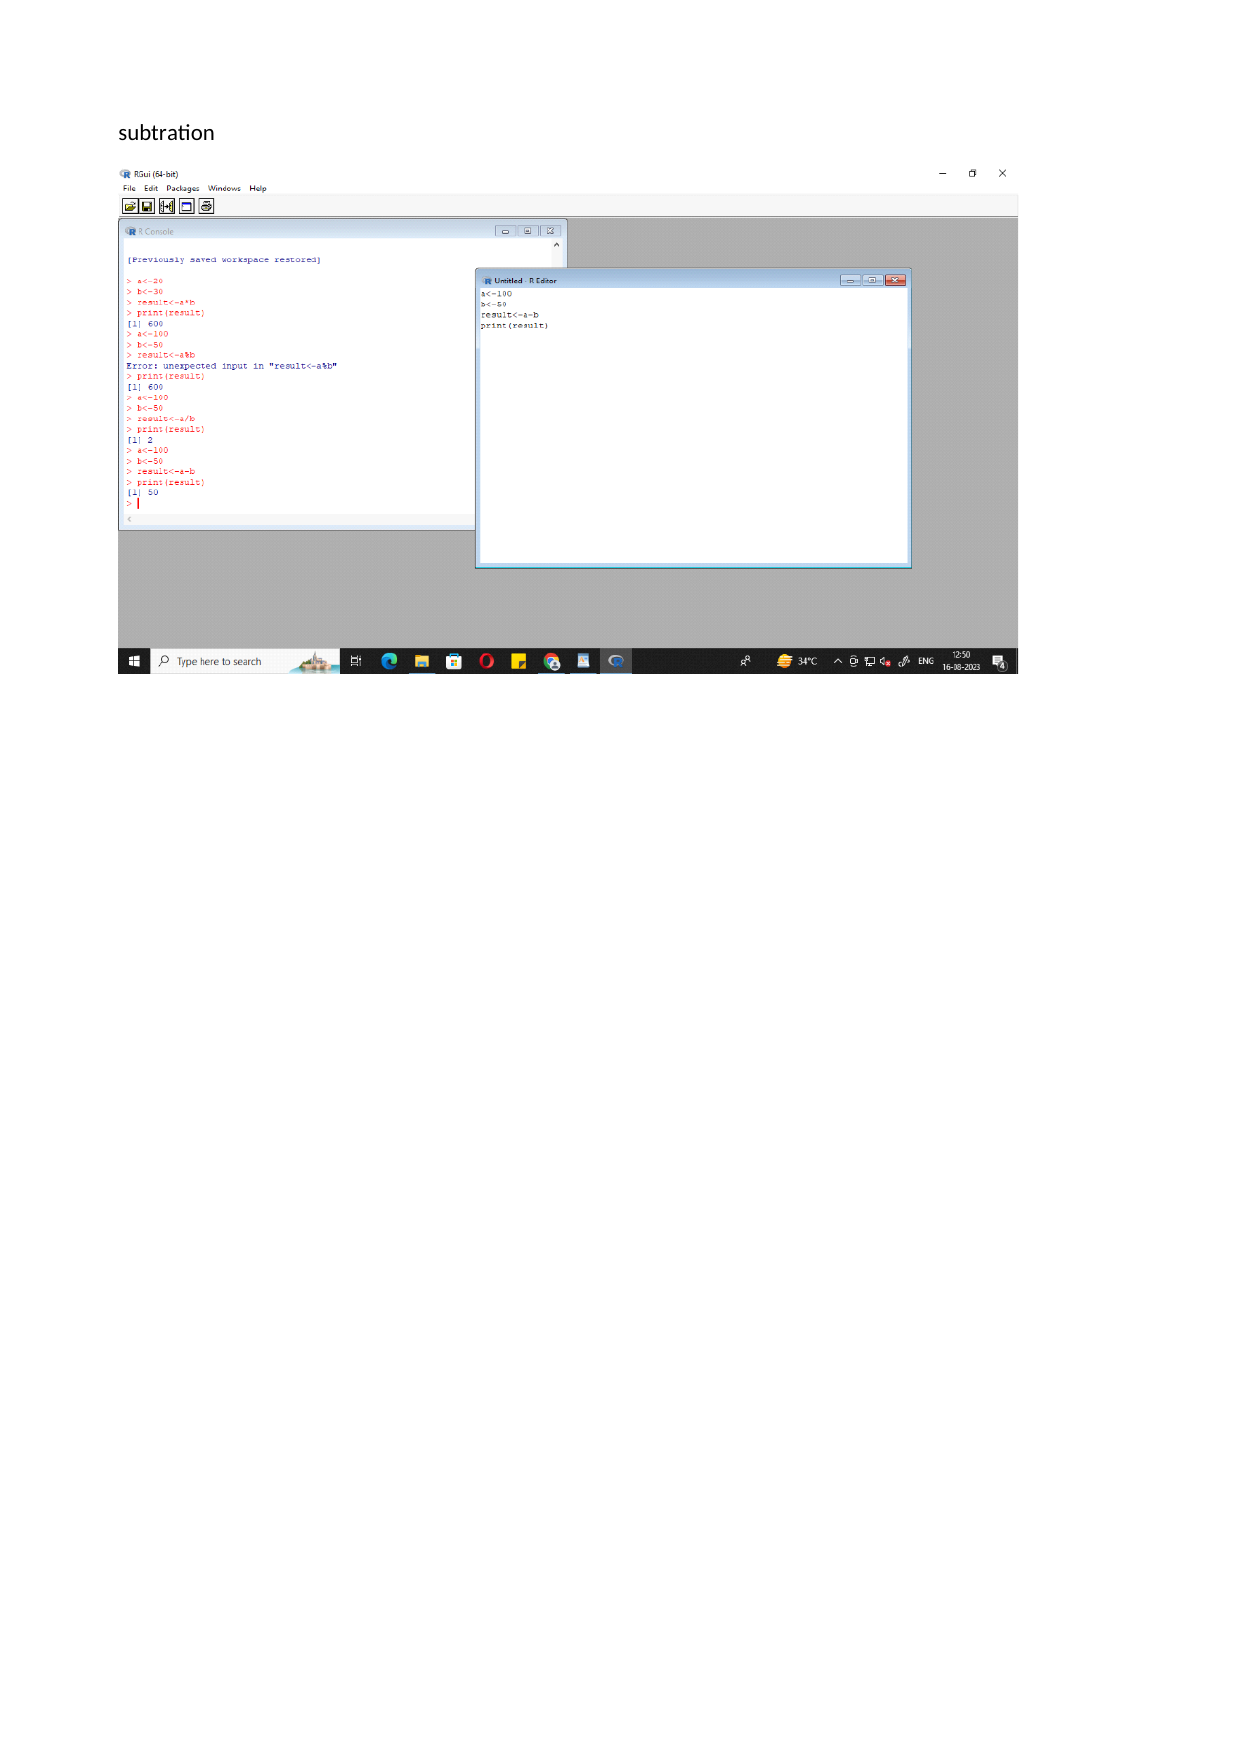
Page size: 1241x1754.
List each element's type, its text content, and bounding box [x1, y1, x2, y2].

text subtration [118, 118, 1122, 146]
